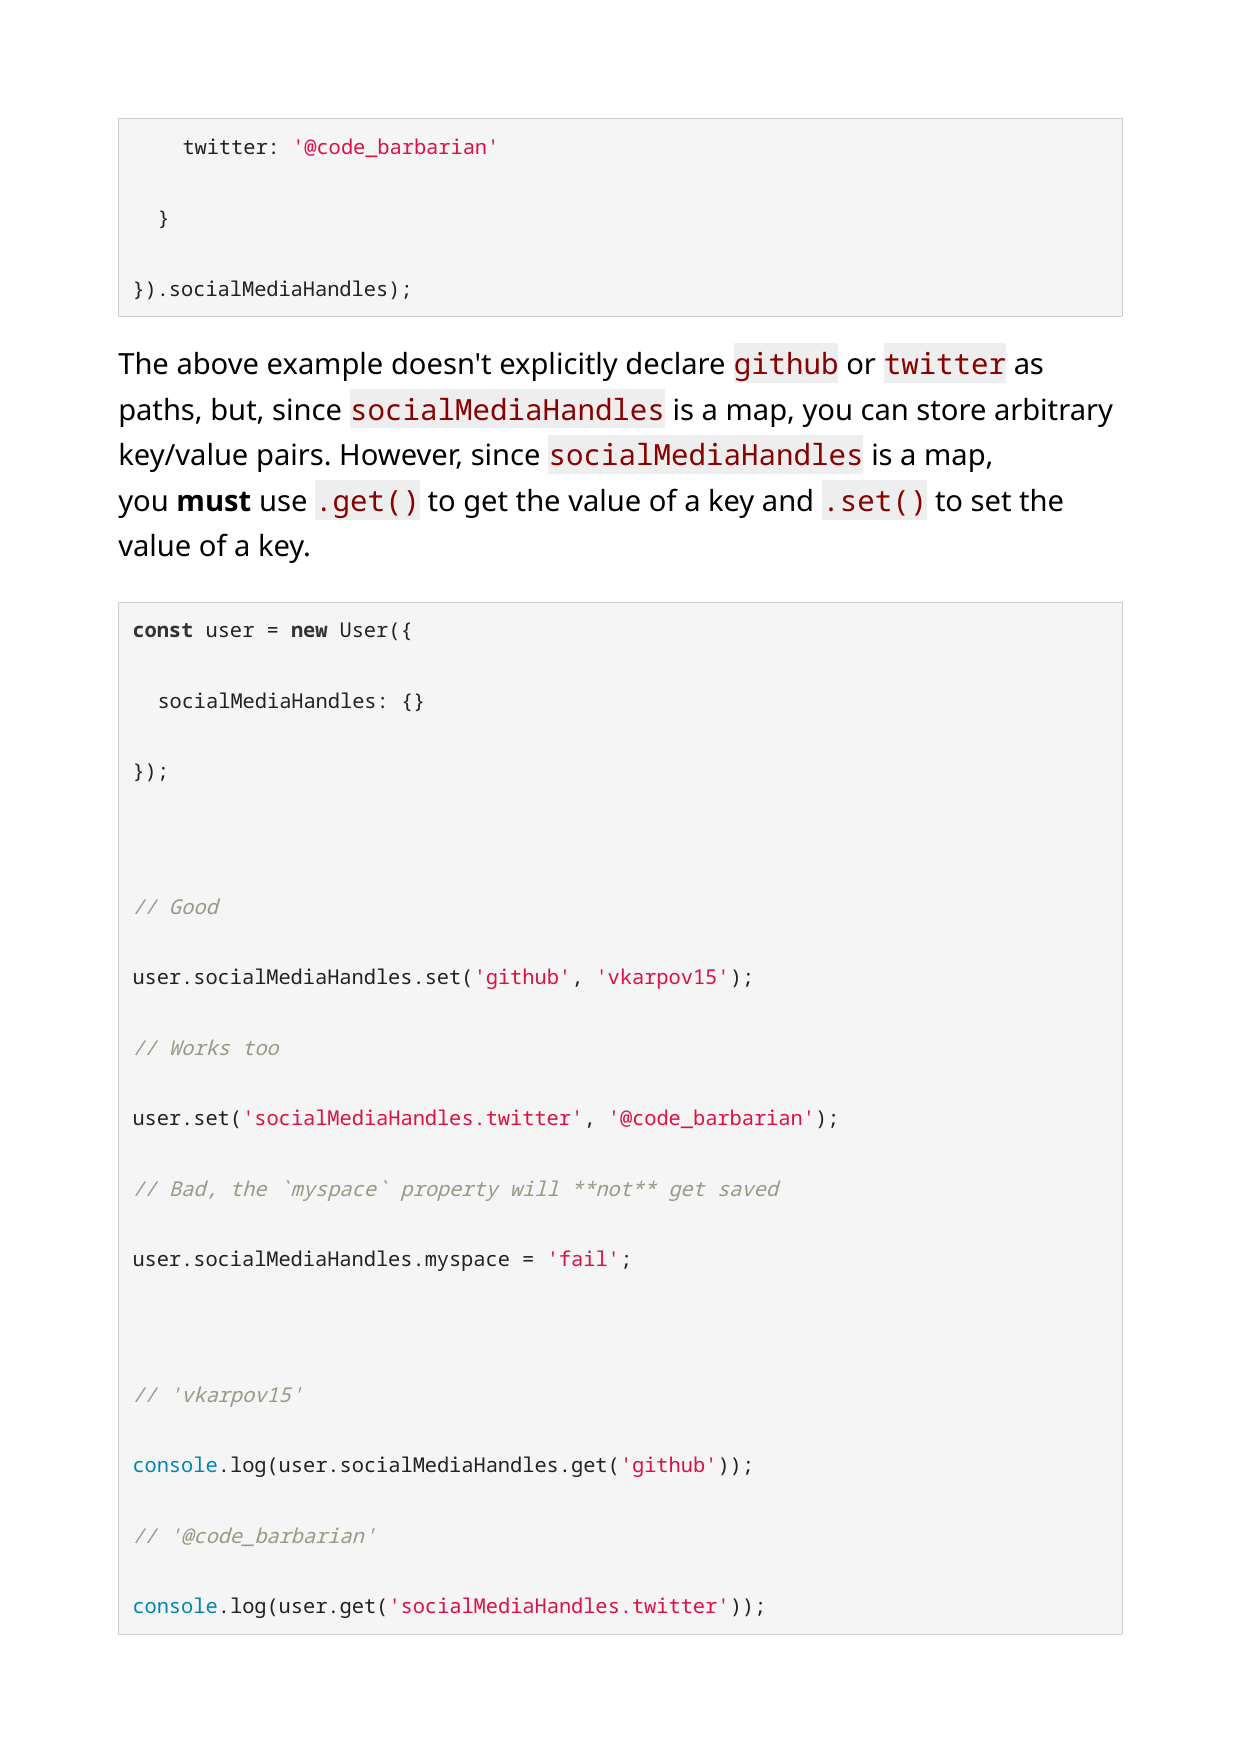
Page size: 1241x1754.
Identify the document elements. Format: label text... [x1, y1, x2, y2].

text // Bad, the `myspace` property will **not** get saved [119, 1160, 1122, 1202]
text console.log(user.get('socialMediaHandles.twitter')); [119, 1578, 1122, 1634]
text user.set('socialMediaHandles.twitter', '@code_barbarian'); [119, 1090, 1122, 1132]
text }).socialMediaHandles); [119, 260, 1122, 316]
text console.log(user.socialMediaHandles.get('github')); [119, 1437, 1122, 1479]
text user.socialMediaHandles.set('github', 'vkarpov15'); [119, 949, 1122, 991]
text user.socialMediaHandles.myspace = 'fail'; [119, 1231, 1122, 1273]
text The above example doesn't explicitly declare github or twitter as paths, but, since socialMediaHandles is a map, you can store arbitrary key/value pairs. However, since socialMediaHandles is a map, you must use .get() to get the value of a key and .set() to set the value of a key. [118, 343, 1122, 565]
text } [119, 189, 1122, 231]
text socialMediaHandles: {} [119, 672, 1122, 714]
text const user = new User({ [119, 603, 1122, 643]
text // Good [119, 878, 1122, 920]
text }); [119, 743, 1122, 785]
text twitter: '@code_barbarian' [119, 119, 1122, 160]
text // '@code_barbarian' [119, 1507, 1122, 1549]
text // 'vkarpov15' [119, 1366, 1122, 1408]
text // Works too [119, 1019, 1122, 1061]
